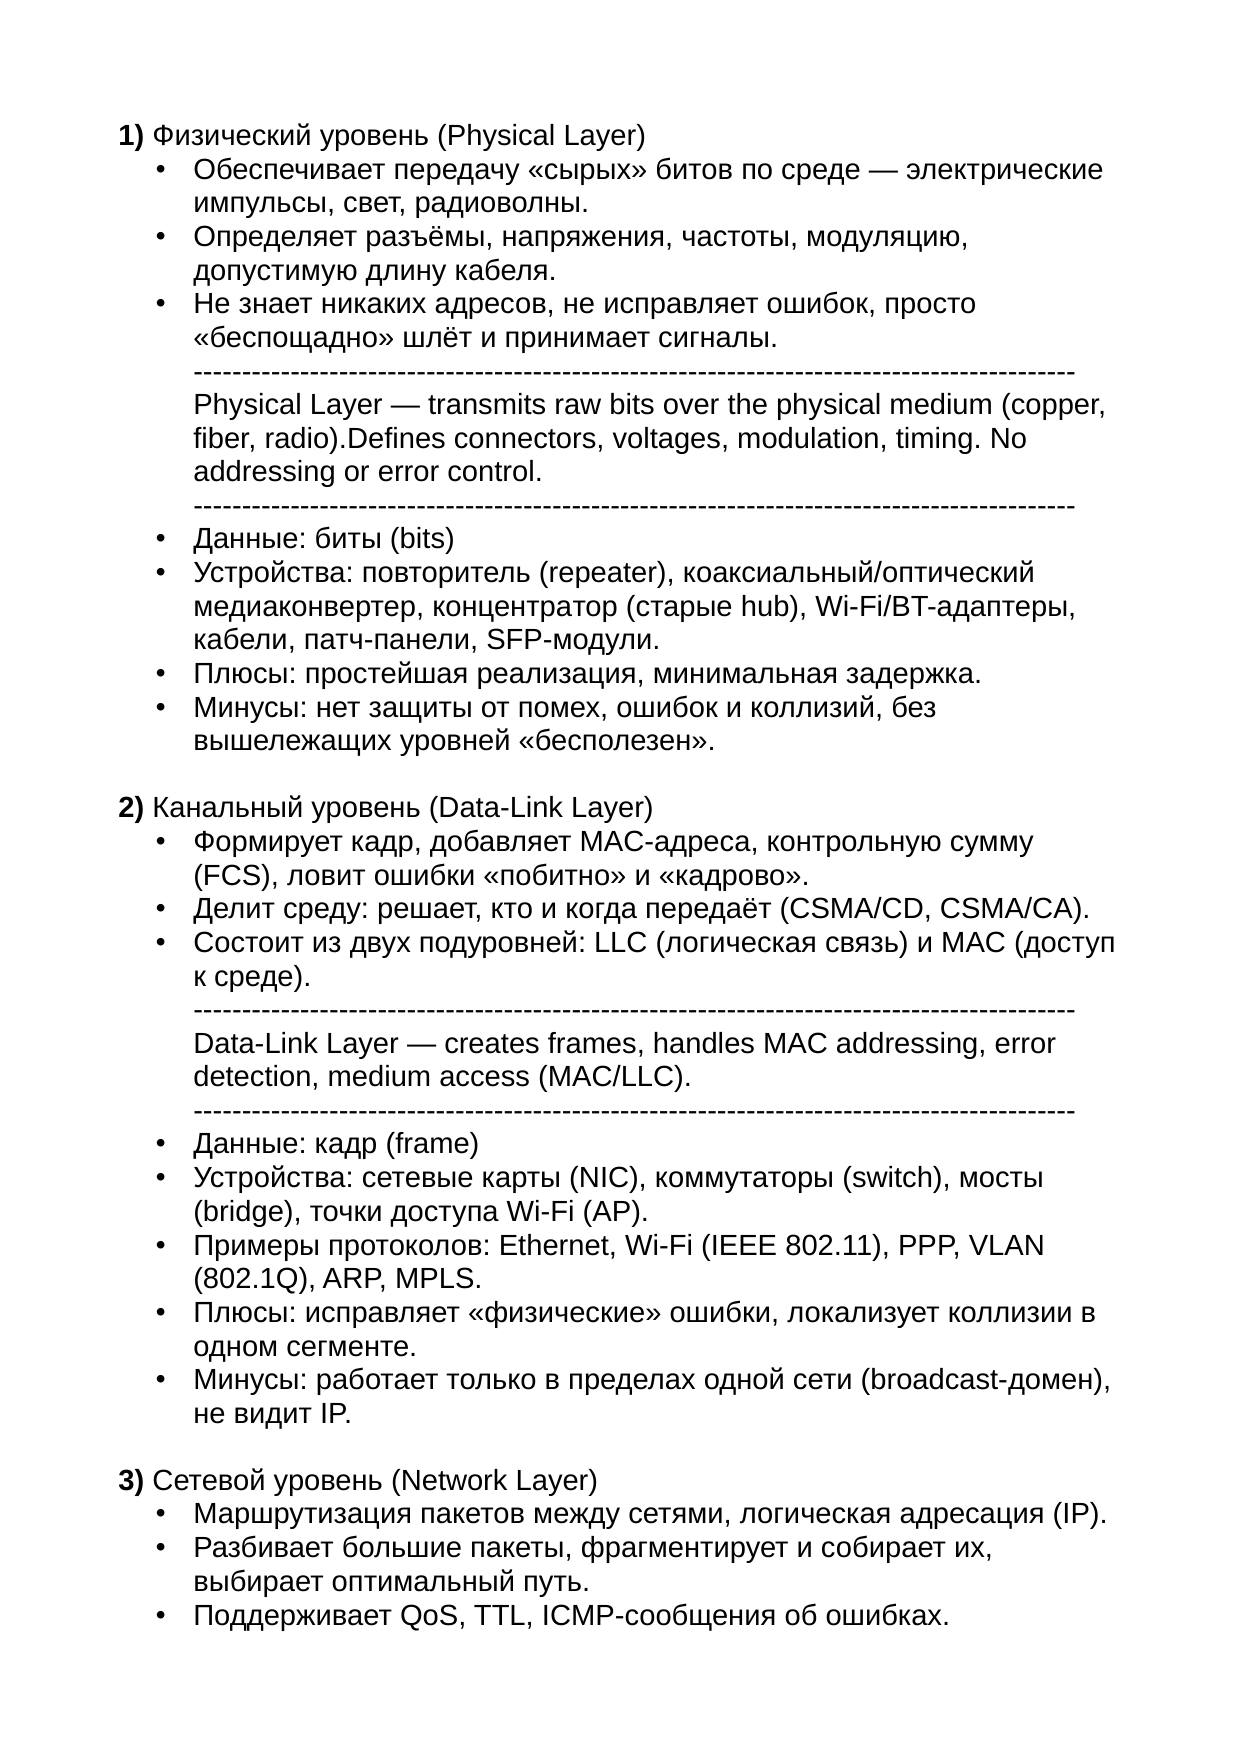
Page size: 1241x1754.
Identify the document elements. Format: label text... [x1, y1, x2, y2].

text 2) Канальный уровень (Data-Link Layer) [118, 790, 1122, 824]
list Маршрутизация пакетов между сетями, логическая адресация (IP). [156, 1496, 1122, 1530]
list Разбивает большие пакеты, фрагментирует и собирает их, выбирает оптимальный путь. [156, 1530, 1122, 1597]
list Не знает никаких адресов, не исправляет ошибок, просто «беспощадно» шлёт и принимает сигналы. [156, 286, 1122, 353]
list Определяет разъёмы, напряжения, частоты, модуляцию, допустимую длину кабеля. [156, 219, 1122, 286]
list Плюсы: исправляет «физические» ошибки, локализует коллизии в одном сегменте. [156, 1295, 1122, 1362]
list Устройства: повторитель (repeater), коаксиальный/оптический медиаконвертер, концентра­тор (старые hub), Wi-Fi/BT-адаптеры, кабели, патч-панели, SFP-модули. [156, 555, 1122, 656]
list Поддерживает QoS, TTL, ICMP-сообщения об ошибках. [156, 1597, 1122, 1631]
list Устройства: сетевые карты (NIC), коммутаторы (switch), мосты (bridge), точки доступа Wi-Fi (AP). [156, 1160, 1122, 1227]
list Состоит из двух подуровней: LLC (логическая связь) и MAC (доступ к среде). [156, 925, 1122, 992]
list -------------------------------------------------------------------------------------------Physical Layer — transmits raw bits over the physical medium (copper, fiber, radio).Defines connectors, voltages, modulation, timing. No addressing or error control. [156, 353, 1122, 488]
list Делит среду: решает, кто и когда передаёт (CSMA/CD, CSMA/CA). [156, 891, 1122, 925]
list Обеспечивает передачу «сырых» битов по среде — электрические импульсы, свет, радиоволны. [156, 152, 1122, 219]
list Данные: кадр (frame) [156, 1126, 1122, 1160]
text 3) Сетевой уровень (Network Layer) [118, 1463, 1122, 1496]
list ------------------------------------------------------------------------------------------- [156, 1093, 1122, 1126]
list Плюсы: простейшая реализация, минимальная задержка. [156, 656, 1122, 689]
list Формирует кадр, добавляет MAC-адреса, контрольную сумму (FCS), ловит ошибки «побитно» и «кадрово». [156, 824, 1122, 891]
list Минусы: работает только в пределах одной сети (broadcast-домен), не видит IP. [156, 1362, 1122, 1429]
list Данные: биты (bits) [156, 521, 1122, 555]
list Примеры протоколов: Ethernet, Wi-Fi (IEEE 802.11), PPP, VLAN (802.1Q), ARP, MPLS. [156, 1227, 1122, 1295]
text 1) Физический уровень (Physical Layer) [118, 118, 1122, 152]
list Минусы: нет защиты от помех, ошибок и коллизий, без вышележащих уровней «бесполезен». [156, 689, 1122, 757]
list ------------------------------------------------------------------------------------------- [156, 488, 1122, 521]
list -------------------------------------------------------------------------------------------Data-Link Layer — creates frames, handles MAC addressing, error detection, medium access (MAC/LLC). [156, 992, 1122, 1093]
